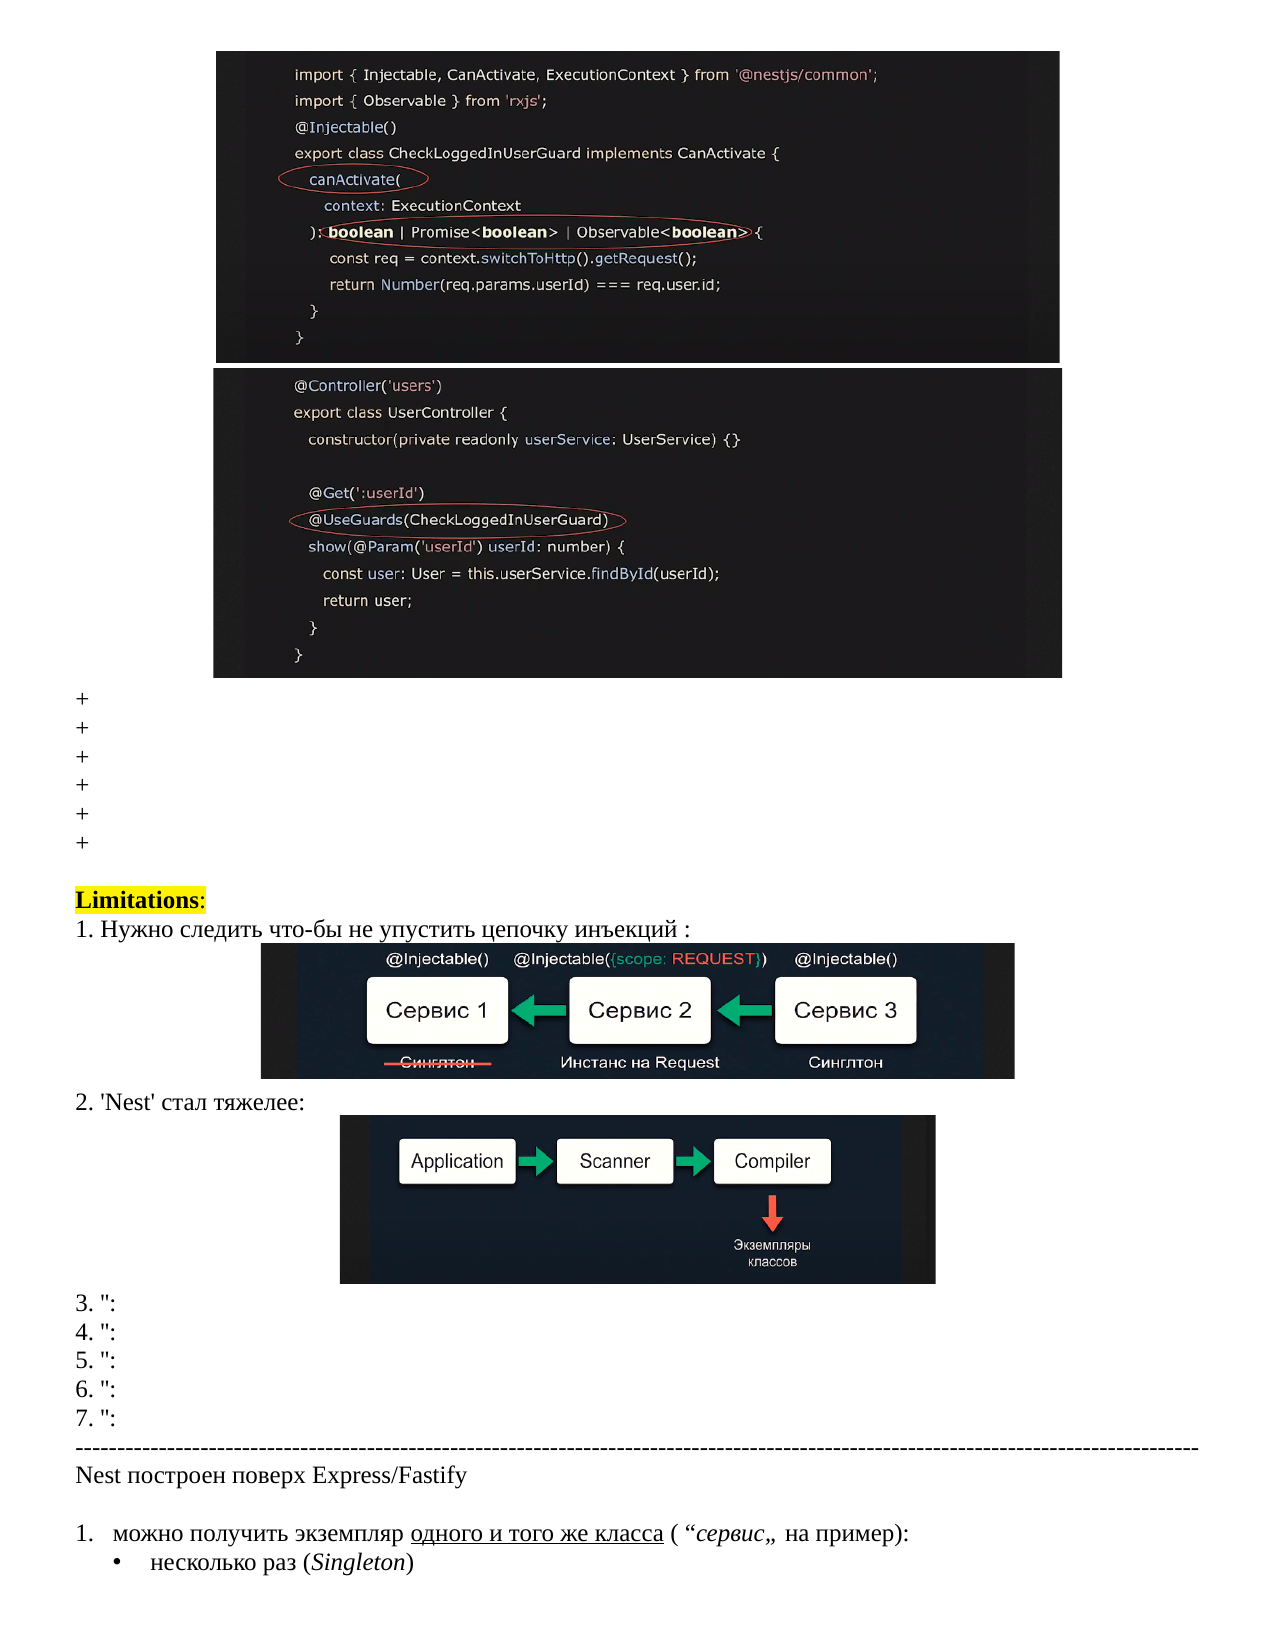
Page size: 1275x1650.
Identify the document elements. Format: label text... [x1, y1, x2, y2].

picture [216, 51, 1060, 363]
text 2. 'Nest' стал тяжелее: [75, 1087, 1200, 1116]
text + [75, 771, 1200, 799]
picture [339, 1115, 936, 1284]
picture [260, 943, 1015, 1079]
text + [75, 713, 1200, 742]
list несколько раз (Singleton) [113, 1547, 1200, 1576]
text + [75, 742, 1200, 771]
list можно получить экземпляр одного и того же класса ( “сервис„ на пример): [75, 1518, 1200, 1547]
text --------------------------------------------------------------------------------------------------------------------------------------- [75, 1432, 1200, 1461]
text 7. '': [75, 1403, 1200, 1432]
text 1. Нужно следить что-бы не упустить цепочку инъекций : [75, 914, 1200, 943]
text Limitations: [75, 886, 1200, 914]
text Nest построен поверх Express/Fastify [75, 1461, 1200, 1489]
text 3. '': [75, 1288, 1200, 1317]
text 6. '': [75, 1374, 1200, 1403]
picture [213, 368, 1063, 678]
text + [75, 828, 1200, 857]
text 5. '': [75, 1346, 1200, 1374]
text + [75, 684, 1200, 713]
text + [75, 799, 1200, 828]
text 4. '': [75, 1317, 1200, 1346]
